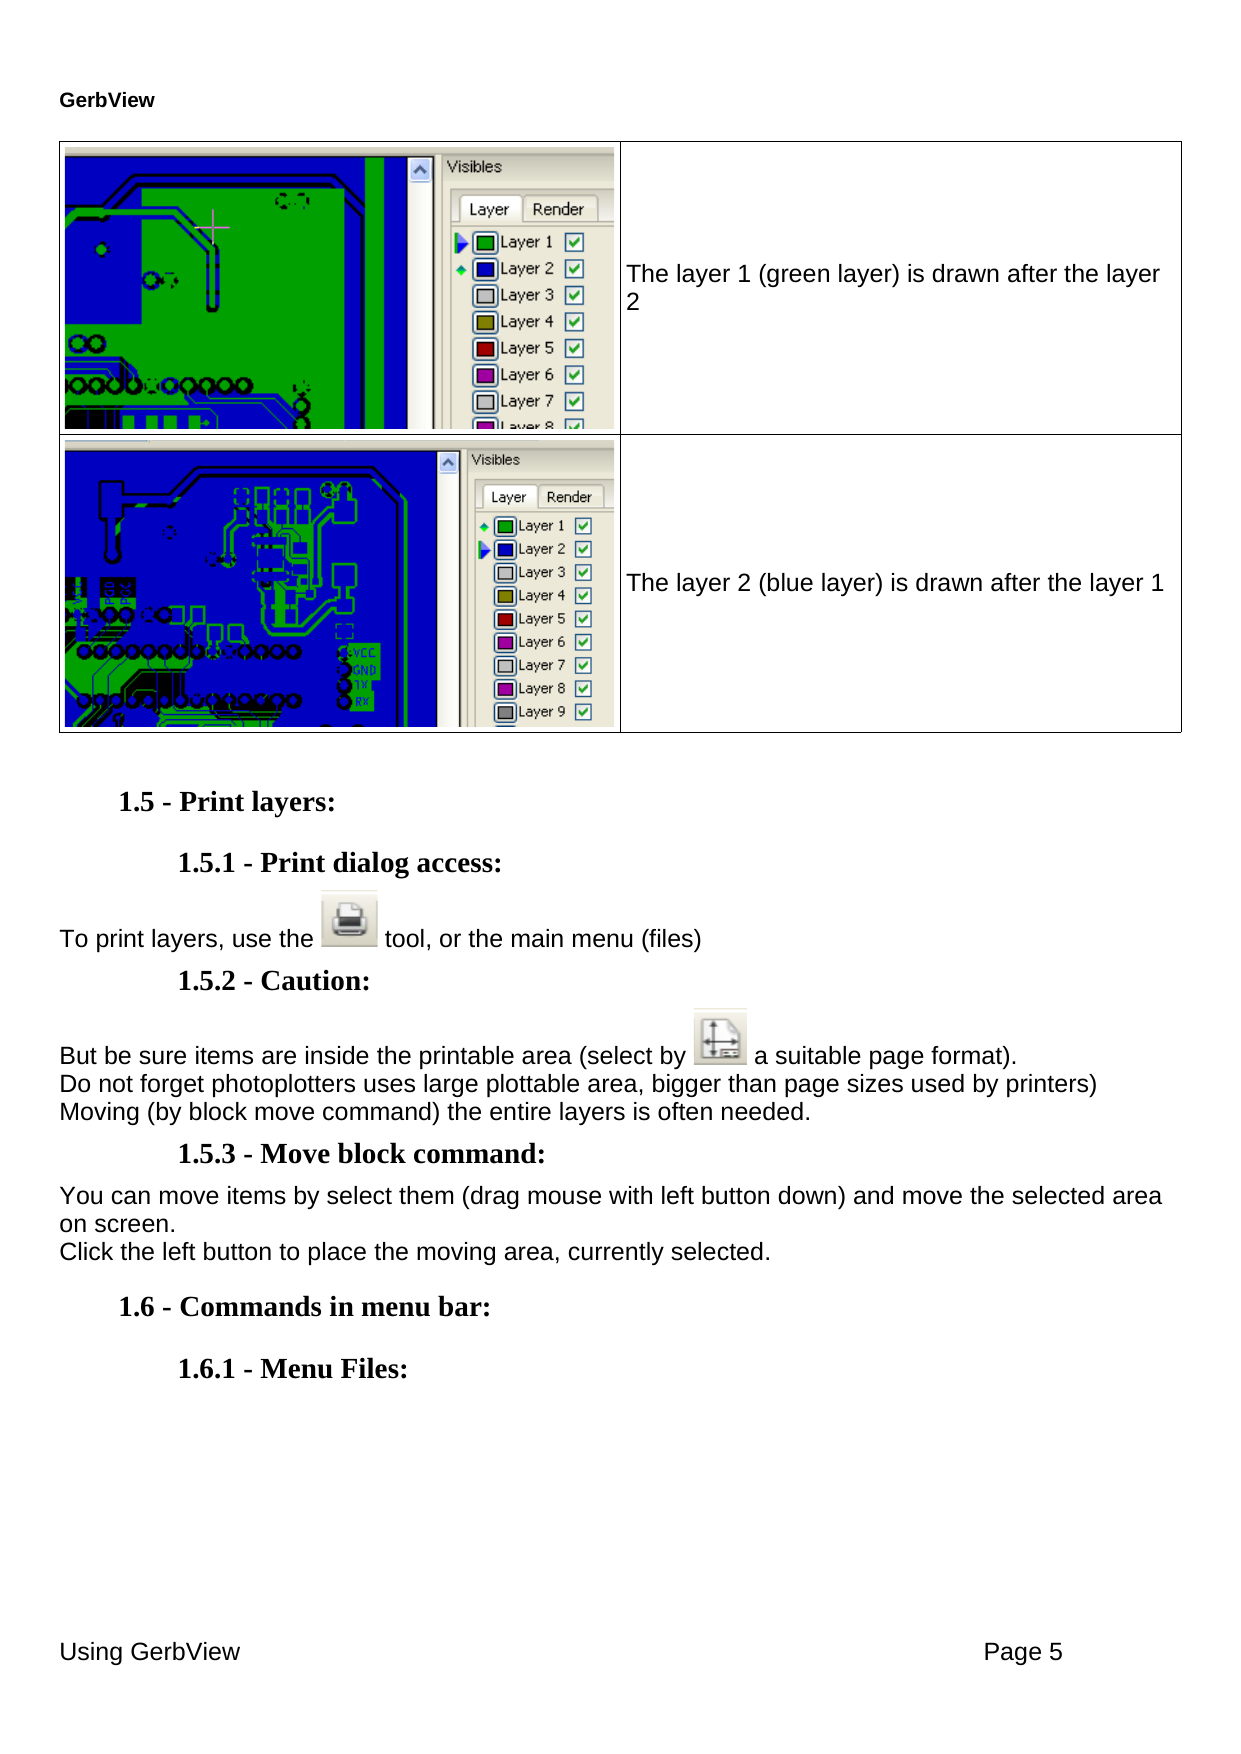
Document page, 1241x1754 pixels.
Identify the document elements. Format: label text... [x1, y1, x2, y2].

subtitle Print dialog access: [177, 847, 1181, 879]
table_header [60, 142, 620, 434]
subtitle Menu Files: [177, 1352, 1181, 1385]
picture [64, 440, 615, 727]
picture [321, 890, 378, 947]
subtitle Caution: [177, 964, 1181, 996]
table_cell The layer 2 (blue layer) is drawn after the layer 1 [621, 435, 1181, 732]
subtitle Commands in menu bar: [118, 1291, 1181, 1323]
text But be sure items are inside the printable area (select by a suitable page format). [59, 1008, 1181, 1070]
subtitle Move block command: [177, 1138, 1181, 1170]
subtitle Print layers: [118, 785, 1181, 817]
picture [64, 147, 615, 429]
table_header The layer 1 (green layer) is drawn after the layer 2 [621, 142, 1181, 434]
table_cell [60, 435, 620, 732]
text Moving (by block move command) the entire layers is often needed. [59, 1098, 1181, 1126]
text You can move items by select them (drag mouse with left button down) and move the selected area on screen. [59, 1182, 1181, 1238]
text Click the left button to place the moving area, currently selected. [59, 1238, 1181, 1266]
text To print layers, use the tool, or the main menu (files) [59, 891, 1181, 952]
text Do not forget photoplotters uses large plottable area, bigger than page sizes used by printers) [59, 1070, 1181, 1098]
picture [693, 1008, 747, 1065]
